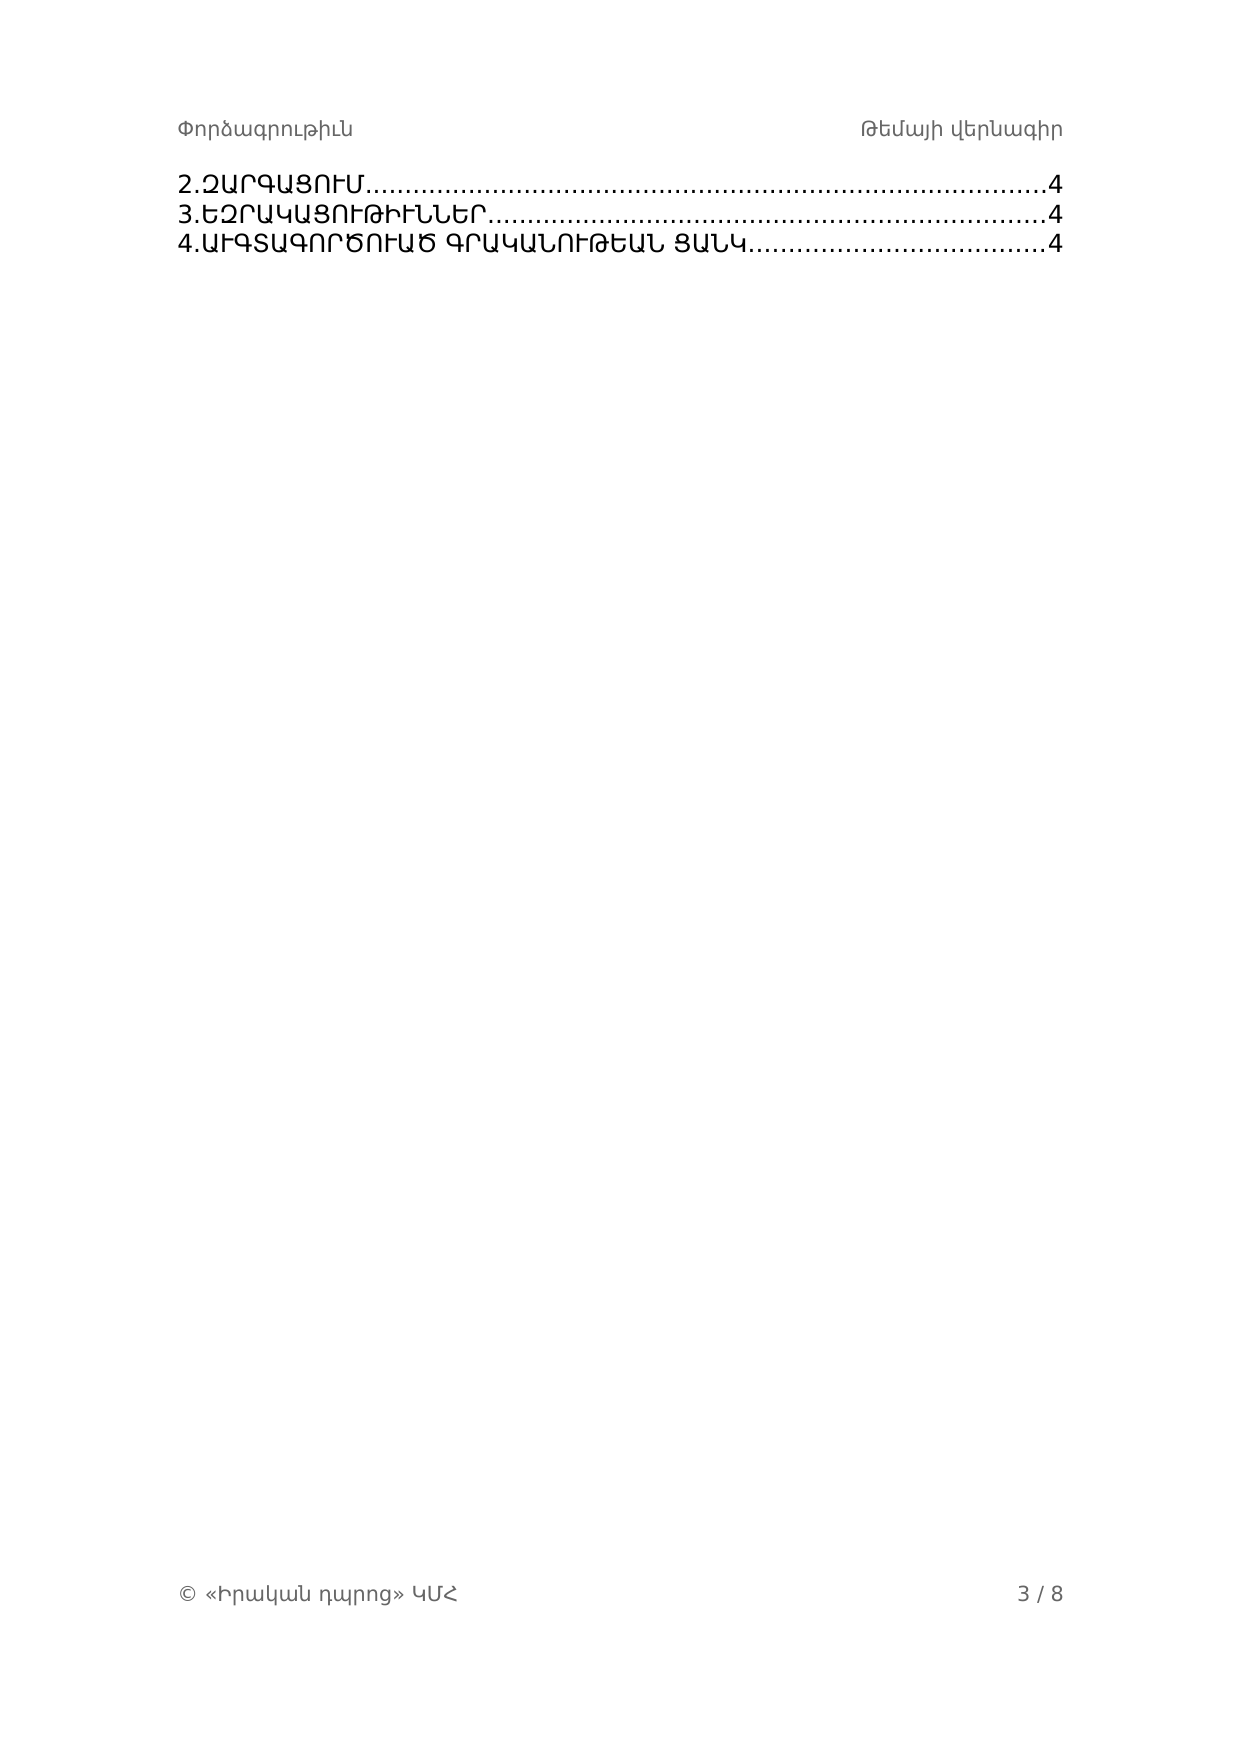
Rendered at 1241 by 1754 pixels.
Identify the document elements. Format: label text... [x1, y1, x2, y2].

text 4.ԱՒԳՏԱԳՈՐԾՈՒԱԾ ԳՐԱԿԱՆՈՒԹԵԱՆ ՑԱՆԿ 4 [177, 229, 1063, 258]
text 2.ԶԱՐԳԱՑՈՒՄ 4 [177, 171, 1063, 200]
text 3.ԵԶՐԱԿԱՑՈՒԹԻՒՆՆԵՐ 4 [177, 200, 1063, 229]
